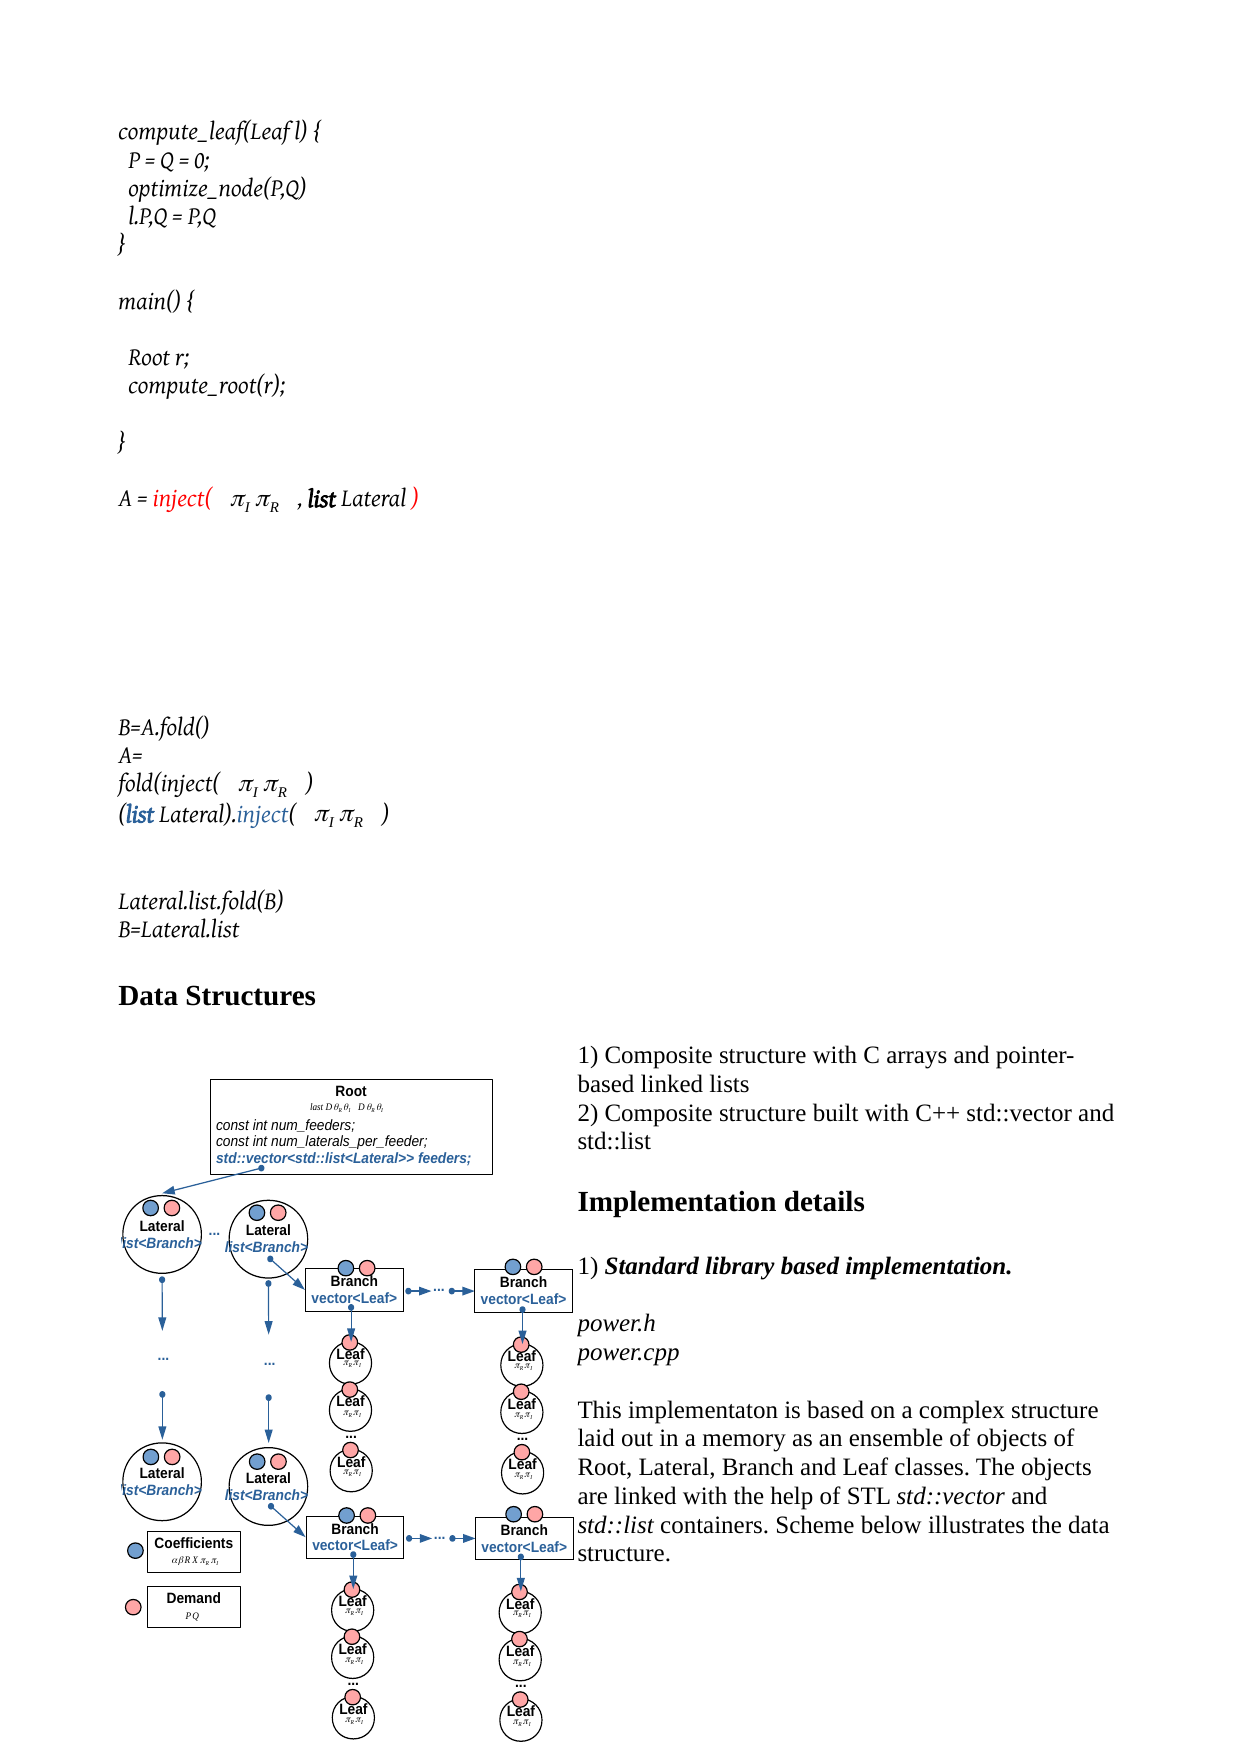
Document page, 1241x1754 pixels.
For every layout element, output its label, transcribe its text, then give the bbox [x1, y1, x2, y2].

text B=Lateral.list [118, 916, 1122, 944]
text l.P,Q = P,Q [118, 203, 1122, 231]
text optimize_node(P,Q) [118, 174, 1122, 203]
text 2) Composite structure built with C++ std::vector and std::list [577, 1098, 1122, 1155]
text Data Structures [118, 978, 1122, 1011]
text main() { [118, 287, 1122, 316]
text } [118, 231, 1122, 259]
text B=A.fold() [118, 713, 1122, 742]
text compute_root(r); [118, 372, 1122, 400]
text power.cpp [577, 1337, 1122, 1366]
text A= [118, 742, 1122, 770]
text Lateral.list.fold(B) [118, 888, 1122, 916]
text fold(inject() [118, 770, 1122, 801]
text 1) Standard library based implementation. [577, 1251, 1122, 1280]
text A = inject(, list Lateral ) [118, 485, 1122, 516]
text Implementation details [577, 1184, 1122, 1217]
text P = Q = 0; [118, 146, 1122, 174]
text compute_leaf(Leaf l) { [118, 118, 1122, 146]
text power.h [577, 1308, 1122, 1337]
text This implementaton is based on a complex structure laid out in a memory as an ensemble of objects of Root, Lateral, Branch and Leaf classes. The objects are linked with the help of STL std::vector and std::list containers. Scheme below illustrates the data structure. [577, 1395, 1122, 1567]
text 1) Composite structure with C arrays and pointer-based linked lists [118, 1040, 1122, 1098]
text Root r; [118, 344, 1122, 372]
text (list Lateral).inject() [118, 801, 1122, 831]
text } [118, 429, 1122, 457]
